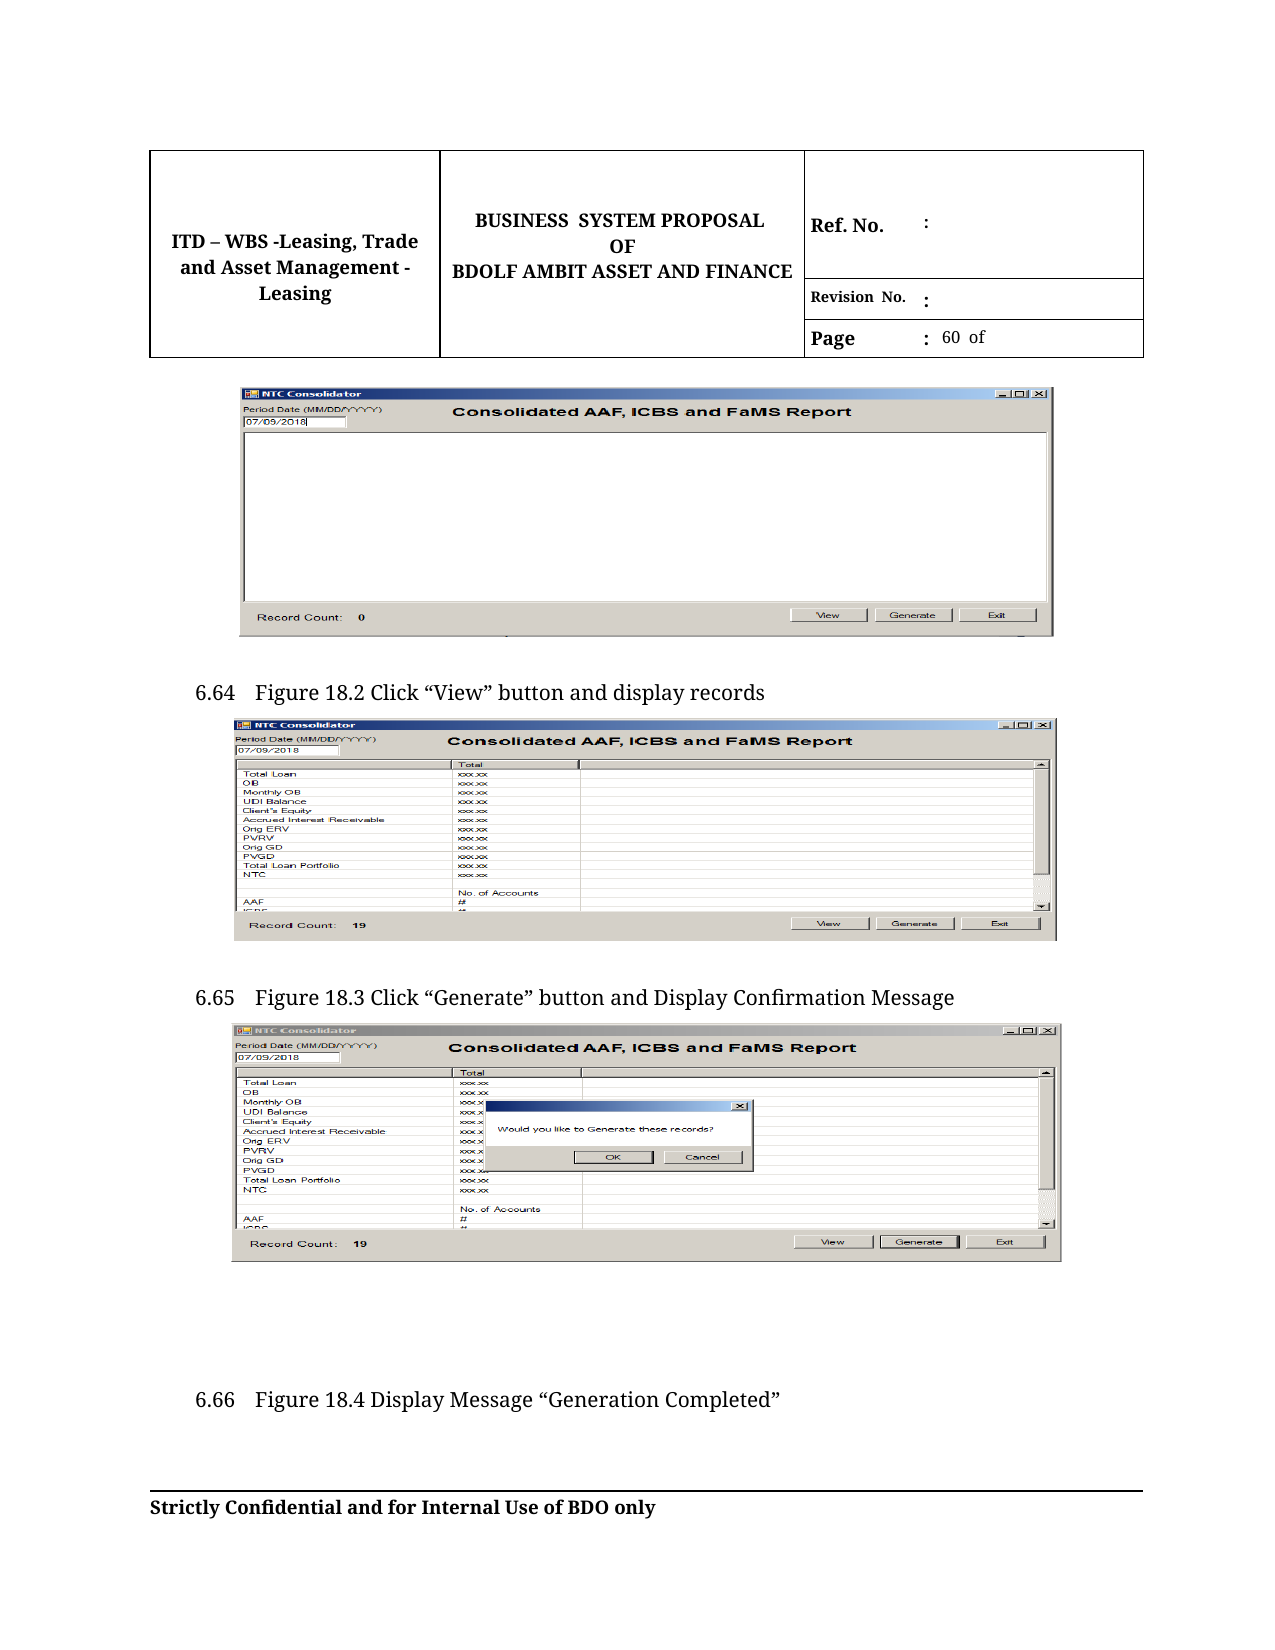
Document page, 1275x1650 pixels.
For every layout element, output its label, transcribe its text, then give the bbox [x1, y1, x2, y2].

picture [234, 718, 1059, 942]
picture [231, 1023, 1062, 1262]
list Figure 18.2 Click “View” button and display records [195, 678, 1143, 706]
picture [239, 387, 1054, 637]
list Figure 18.3 Click “Generate” button and Display Confirmation Message [195, 983, 1143, 1011]
list Figure 18.4 Display Message “Generation Completed” [195, 1385, 1143, 1413]
